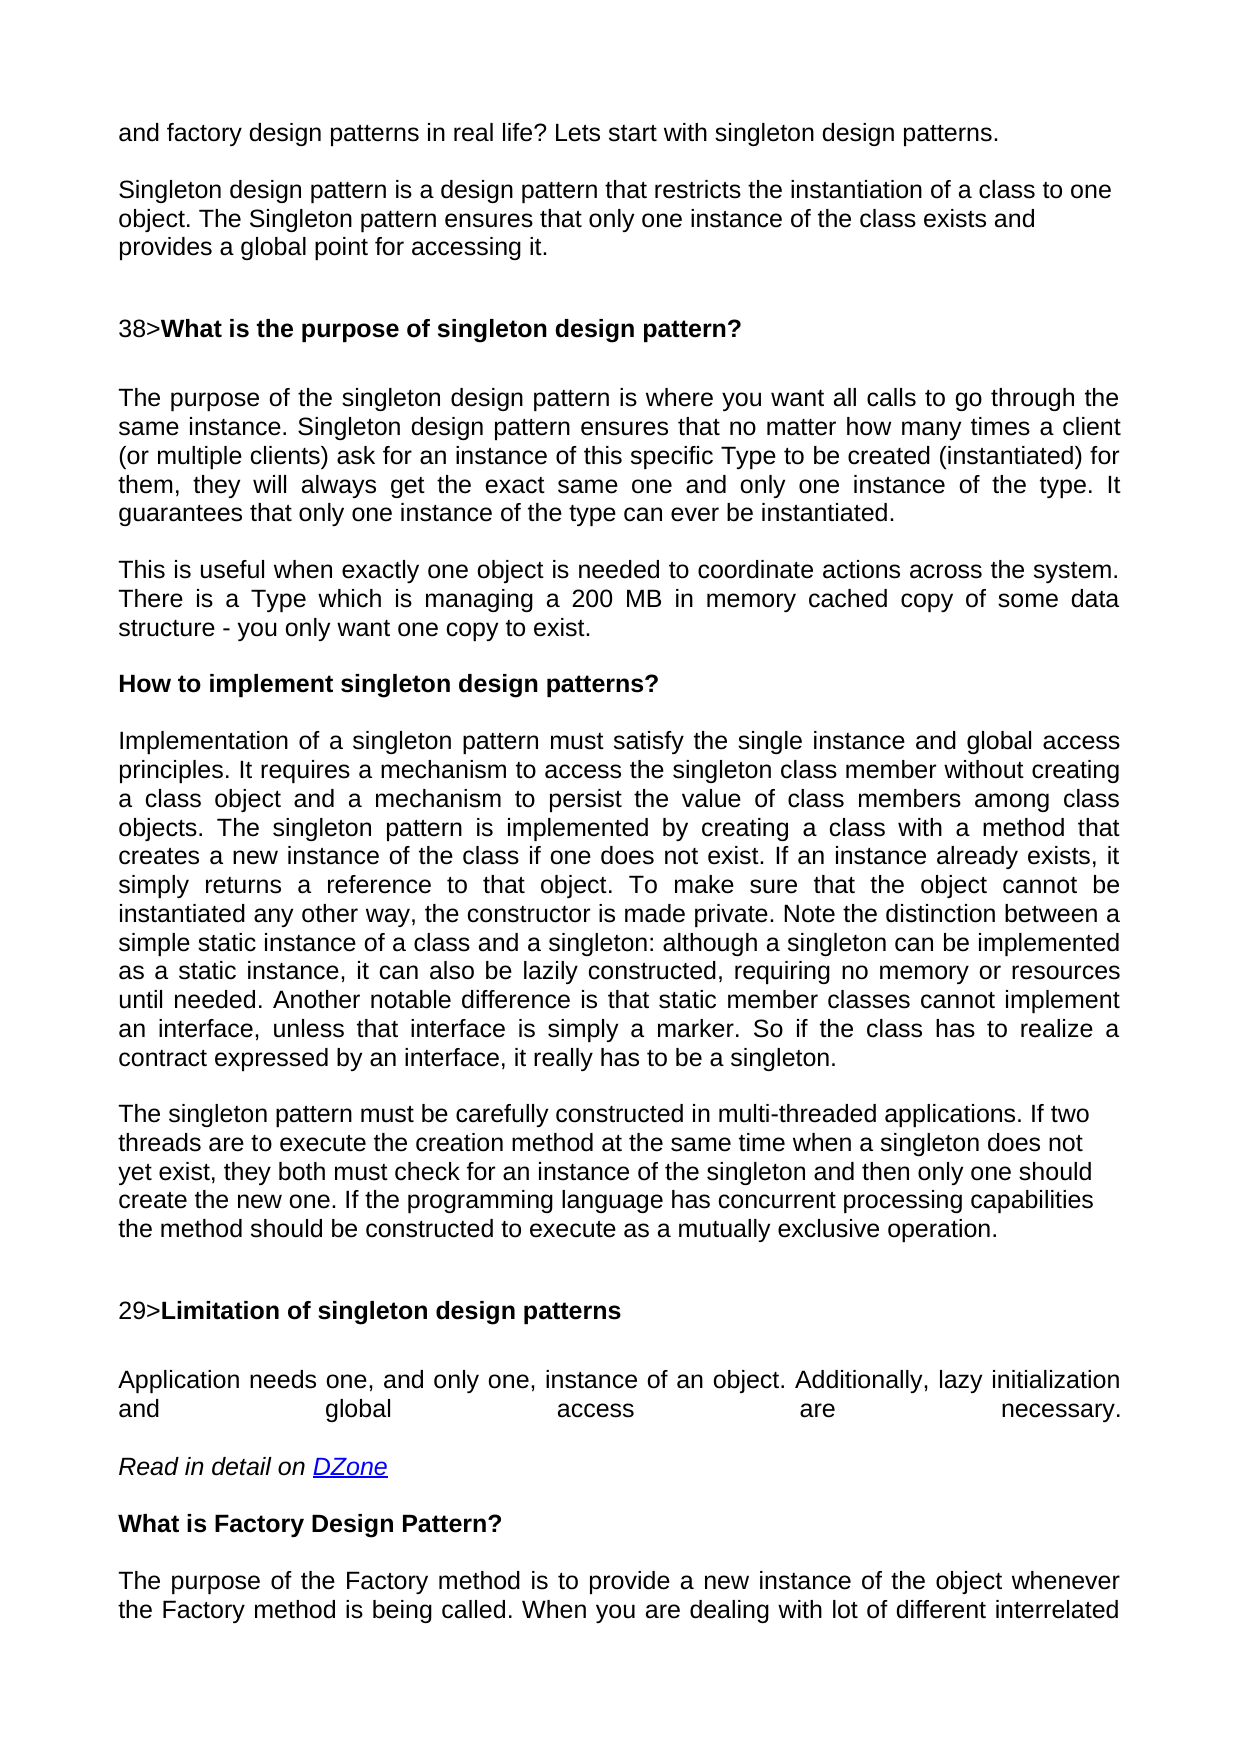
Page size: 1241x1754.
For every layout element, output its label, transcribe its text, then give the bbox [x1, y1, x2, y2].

text What is Factory Design Pattern? [118, 1480, 1122, 1538]
text The purpose of the Factory method is to provide a new instance of the object whenever the Factory method is being called. When you are dealing with lot of different interrelated [118, 1566, 1122, 1623]
text Singleton design pattern is a design pattern that restricts the instantiation of a class to one object. The Singleton pattern ensures that only one instance of the class exists and provides a global point for accessing it. [118, 175, 1122, 261]
text This is useful when exactly one object is needed to coordinate actions across the system. There is a Type which is managing a 200 MB in memory cached copy of some data structure - you only want one copy to exist. [118, 555, 1122, 641]
text 38>What is the purpose of singleton design pattern? [118, 314, 1122, 343]
text Application needs one, and only one, instance of an object. Additionally, lazy initialization and global access are necessary. Read in detail on DZone [118, 1365, 1122, 1480]
text The singleton pattern must be carefully constructed in multi-threaded applications. If two threads are to execute the creation method at the same time when a singleton does not yet exist, they both must check for an instance of the singleton and then only one should create the new one. If the programming language has concurrent processing capabilities the method should be constructed to execute as a mutually exclusive operation. [118, 1099, 1122, 1243]
text The purpose of the singleton design pattern is where you want all calls to go through the same instance. Singleton design pattern ensures that no matter how many times a client (or multiple clients) ask for an instance of this specific Type to be created (instantiated) for them, they will always get the exact same one and only one instance of the type. It guarantees that only one instance of the type can ever be instantiated. [118, 383, 1122, 527]
text How to implement singleton design patterns? [118, 669, 1122, 698]
text and factory design patterns in real life? Lets start with singleton design patterns. [118, 118, 1122, 147]
text Implementation of a singleton pattern must satisfy the single instance and global access principles. It requires a mechanism to access the singleton class member without creating a class object and a mechanism to persist the value of class members among class objects. The singleton pattern is implemented by creating a class with a method that creates a new instance of the class if one does not exist. If an instance already exists, it simply returns a reference to that object. To make sure that the object cannot be instantiated any other way, the constructor is made private. Note the distinction between a simple static instance of a class and a singleton: although a singleton can be implemented as a static instance, it can also be lazily constructed, requiring no memory or resources until needed. Another notable difference is that static member classes cannot implement an interface, unless that interface is simply a marker. So if the class has to realize a contract expressed by an interface, it really has to be a singleton. [118, 726, 1122, 1071]
text 29>Limitation of singleton design patterns [118, 1296, 1122, 1325]
